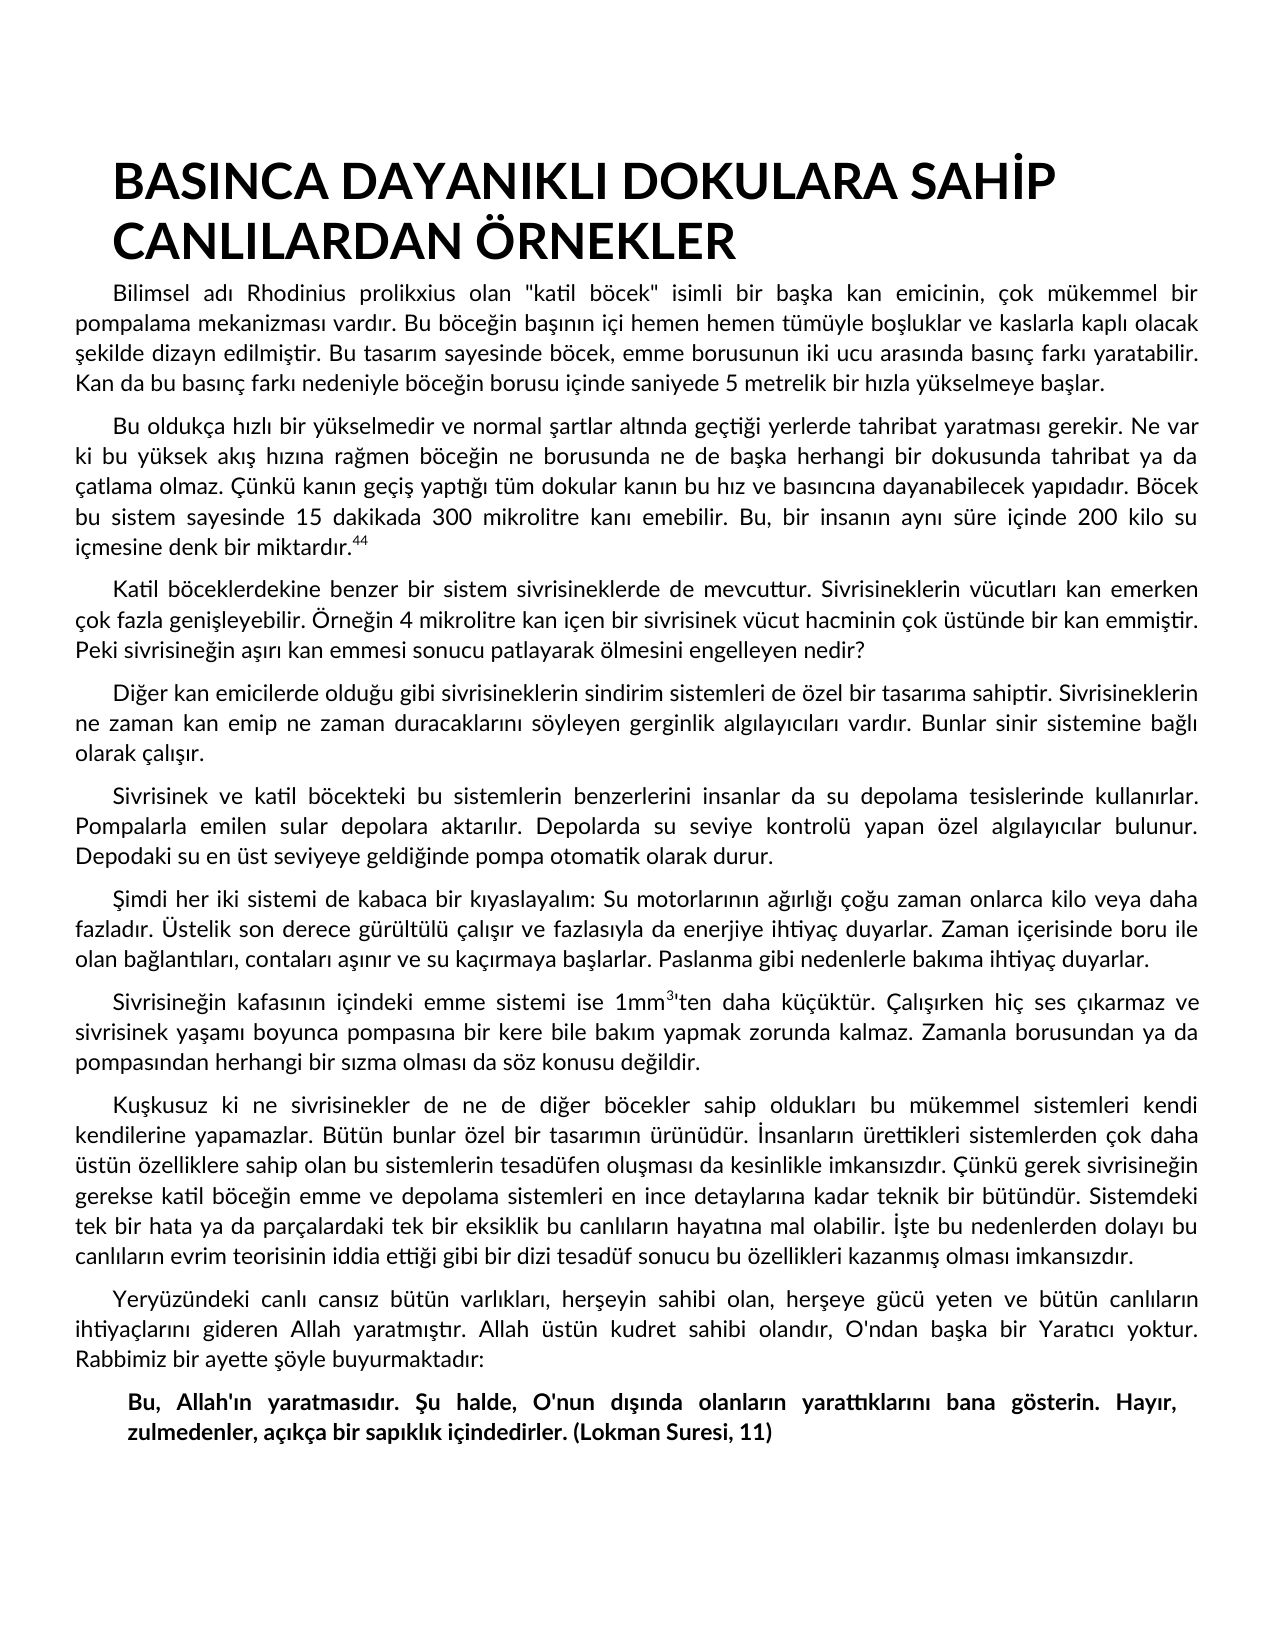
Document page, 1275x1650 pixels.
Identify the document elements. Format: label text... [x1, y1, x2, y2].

text Katil böceklerdekine benzer bir sistem sivrisineklerde de mevcuttur. Sivrisineklerin vücutları kan emerken çok fazla genişleyebilir. Örneğin 4 mikrolitre kan içen bir sivrisinek vücut hacminin çok üstünde bir kan emmiştir. Peki sivrisineğin aşırı kan emmesi sonucu patlayarak ölmesini engelleyen nedir? [75, 575, 1200, 663]
text Şimdi her iki sistemi de kabaca bir kıyaslayalım: Su motorlarının ağırlığı çoğu zaman onlarca kilo veya daha fazladır. Üstelik son derece gürültülü çalışır ve fazlasıyla da enerjiye ihtiyaç duyarlar. Zaman içerisinde boru ile olan bağlantıları, contaları aşınır ve su kaçırmaya başlarlar. Paslanma gibi nedenlerle bakıma ihtiyaç duyarlar. [75, 884, 1200, 972]
text Kuşkusuz ki ne sivrisinekler de ne de diğer böcekler sahip oldukları bu mükemmel sistemleri kendi kendilerine yapamazlar. Bütün bunlar özel bir tasarımın ürünüdür. İnsanların ürettikleri sistemlerden çok daha üstün özelliklere sahip olan bu sistemlerin tesadüfen oluşması da kesinlikle imkansızdır. Çünkü gerek sivrisineğin gerekse katil böceğin emme ve depolama sistemleri en ince detaylarına kadar teknik bir bütündür. Sistemdeki tek bir hata ya da parçalardaki tek bir eksiklik bu canlıların hayatına mal olabilir. İşte bu nedenlerden dolayı bu canlıların evrim teorisinin iddia ettiği gibi bir dizi tesadüf sonucu bu özellikleri kazanmış olması imkansızdır. [75, 1091, 1200, 1269]
text Bu, Allah'ın yaratmasıdır. Şu halde, O'nun dışında olanların yarattıklarını bana gösterin. Hayır, zulmedenler, açıkça bir sapıklık içindedirler. (Lokman Suresi, 11) [127, 1388, 1177, 1445]
text Bilimsel adı Rhodinius prolikxius olan "katil böcek" isimli bir başka kan emicinin, çok mükemmel bir pompalama mekanizması vardır. Bu böceğin başının içi hemen hemen tümüyle boşluklar ve kaslarla kaplı olacak şekilde dizayn edilmiştir. Bu tasarım sayesinde böcek, emme borusunun iki ucu arasında basınç farkı yaratabilir. Kan da bu basınç farkı nedeniyle böceğin borusu içinde saniyede 5 metrelik bir hızla yükselmeye başlar. [75, 278, 1200, 396]
text Yeryüzündeki canlı cansız bütün varlıkları, herşeyin sahibi olan, herşeye gücü yeten ve bütün canlıların ihtiyaçlarını gideren Allah yaratmıştır. Allah üstün kudret sahibi olandır, O'ndan başka bir Yaratıcı yoktur. Rabbimiz bir ayette şöyle buyurmaktadır: [75, 1284, 1200, 1372]
subtitle BASINCA DAYANIKLI DOKULARA SAHİP CANLILARDAN ÖRNEKLER [112, 150, 1200, 270]
text Diğer kan emicilerde olduğu gibi sivrisineklerin sindirim sistemleri de özel bir tasarıma sahiptir. Sivrisineklerin ne zaman kan emip ne zaman duracaklarını söyleyen gerginlik algılayıcıları vardır. Bunlar sinir sistemine bağlı olarak çalışır. [75, 678, 1200, 766]
text Sivrisinek ve katil böcekteki bu sistemlerin benzerlerini insanlar da su depolama tesislerinde kullanırlar. Pompalarla emilen sular depolara aktarılır. Depolarda su seviye kontrolü yapan özel algılayıcılar bulunur. Depodaki su en üst seviyeye geldiğinde pompa otomatik olarak durur. [75, 781, 1200, 869]
text Bu oldukça hızlı bir yükselmedir ve normal şartlar altında geçtiği yerlerde tahribat yaratması gerekir. Ne var ki bu yüksek akış hızına rağmen böceğin ne borusunda ne de başka herhangi bir dokusunda tahribat ya da çatlama olmaz. Çünkü kanın geçiş yaptığı tüm dokular kanın bu hız ve basıncına dayanabilecek yapıdadır. Böcek bu sistem sayesinde 15 dakikada 300 mikrolitre kanı emebilir. Bu, bir insanın aynı süre içinde 200 kilo su içmesine denk bir miktardır.44 [75, 412, 1200, 560]
text Sivrisineğin kafasının içindeki emme sistemi ise 1mm3'ten daha küçüktür. Çalışırken hiç ses çıkarmaz ve sivrisinek yaşamı boyunca pompasına bir kere bile bakım yapmak zorunda kalmaz. Zamanla borusundan ya da pompasından herhangi bir sızma olması da söz konusu değildir. [75, 988, 1200, 1076]
